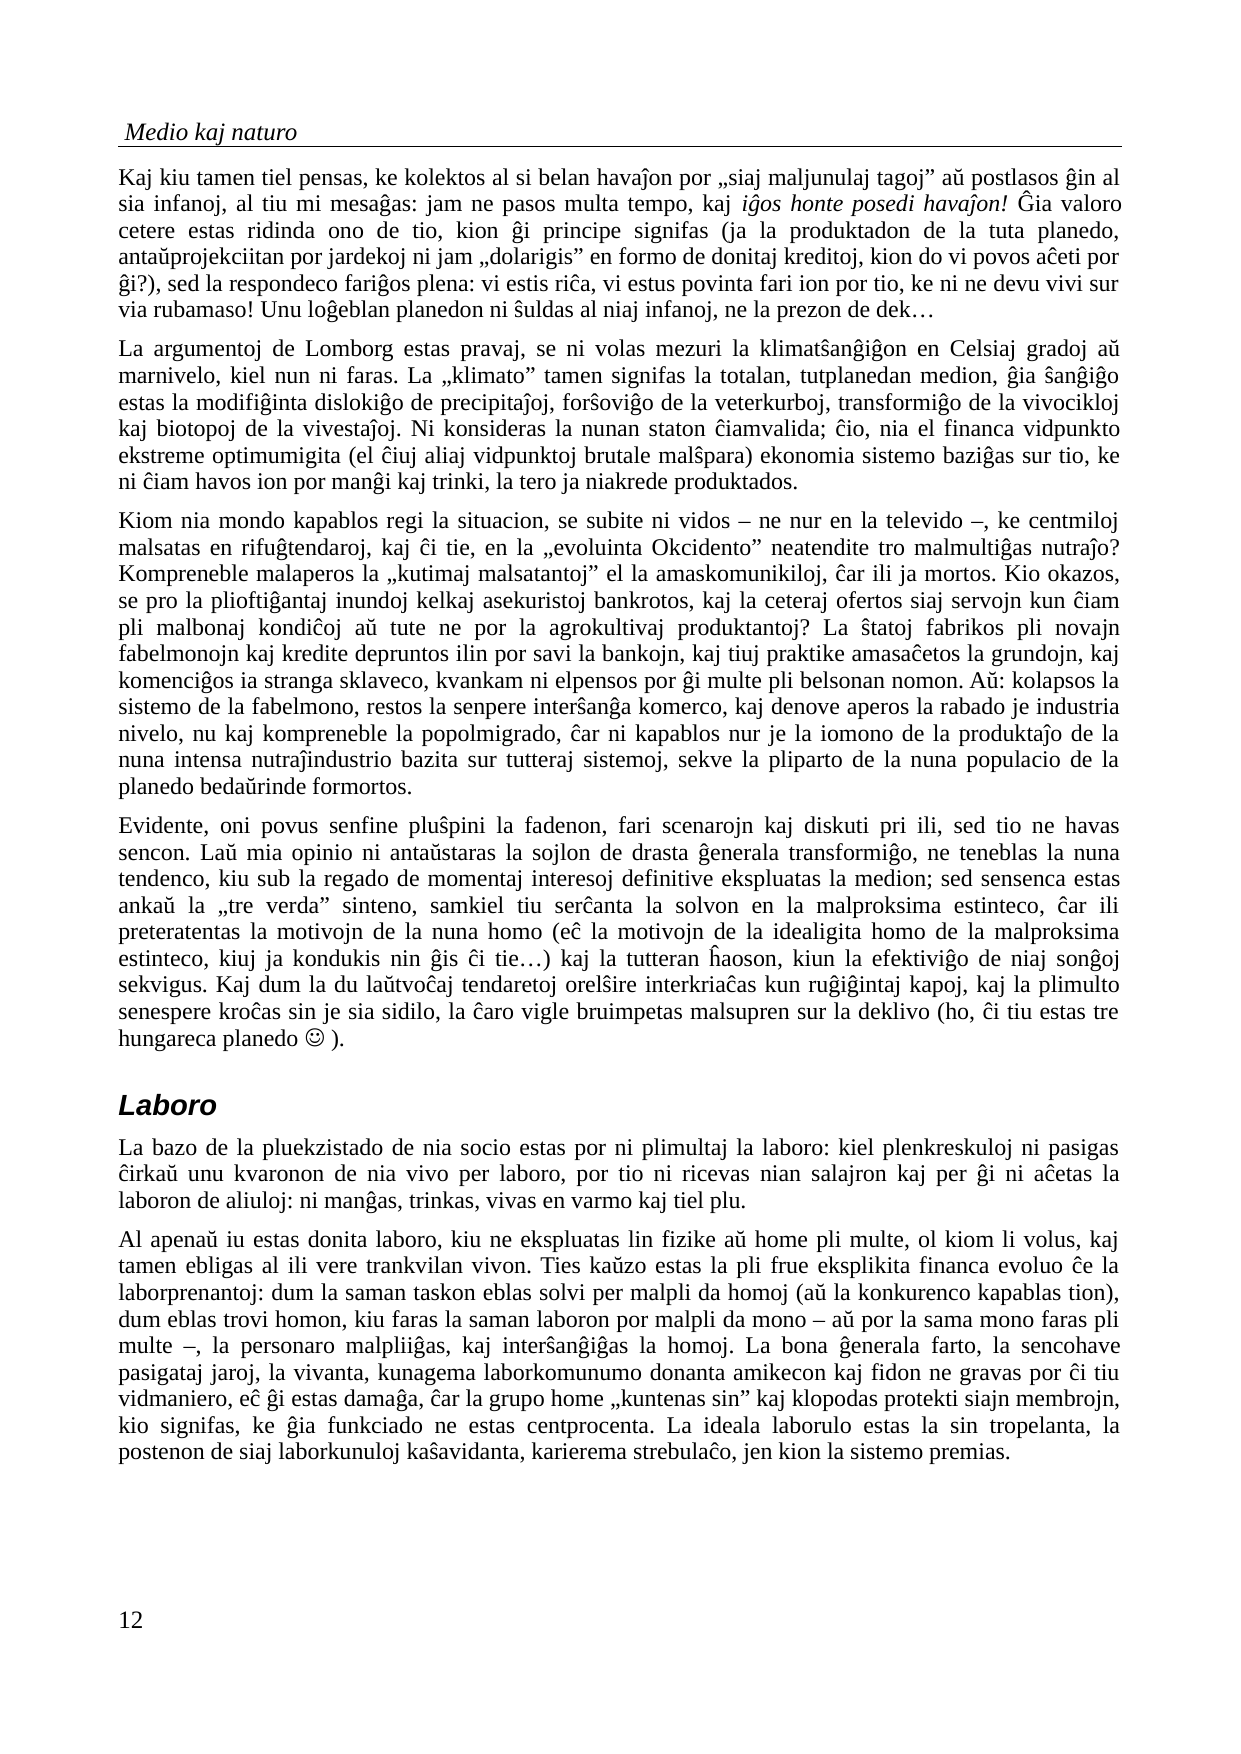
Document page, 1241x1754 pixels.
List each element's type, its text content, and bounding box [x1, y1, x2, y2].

text Al apenaŭ iu estas donita laboro, kiu ne ekspluatas lin fizike aŭ home pli multe, ol kiom li volus, kaj tamen ebligas al ili vere trankvilan vivon. Ties kaŭzo estas la pli frue eksplikita financa evoluo ĉe la laborprenantoj: dum la saman taskon eblas solvi per malpli da homoj (aŭ la konkurenco kapablas tion), dum eblas trovi homon, kiu faras la saman laboron por malpli da mono – aŭ por la sama mono faras pli multe –, la personaro malpliiĝas, kaj interŝanĝiĝas la homoj. La bona ĝenerala farto, la sencohave pasigataj jaroj, la vivanta, kunagema laborkomunumo donanta amikecon kaj fidon ne gravas por ĉi tiu vidmaniero, eĉ ĝi estas damaĝa, ĉar la grupo home „kuntenas sin” kaj klopodas protekti siajn membrojn, kio signifas, ke ĝia funkciado ne estas centprocenta. La ideala laborulo estas la sin tropelanta, la postenon de siaj laborkunuloj kaŝavidanta, karierema strebulaĉo, jen kion la sistemo premias. [118, 1226, 1122, 1465]
text La bazo de la pluekzistado de nia socio estas por ni plimultaj la laboro: kiel plenkreskuloj ni pasigas ĉirkaŭ unu kvaronon de nia vivo per laboro, por tio ni ricevas nian salajron kaj per ĝi ni aĉetas la laboron de aliuloj: ni manĝas, trinkas, vivas en varmo kaj tiel plu. [118, 1134, 1122, 1213]
text Evidente, oni povus senfine pluŝpini la fadenon, fari scenarojn kaj diskuti pri ili, sed tio ne havas sencon. Laŭ mia opinio ni antaŭstaras la sojlon de drasta ĝenerala transformiĝo, ne teneblas la nuna tendenco, kiu sub la regado de momentaj interesoj definitive ekspluatas la medion; sed sensenca estas ankaŭ la „tre verda” sinteno, samkiel tiu serĉanta la solvon en la malproksima estinteco, ĉar ili preteratentas la motivojn de la nuna homo (eĉ la motivojn de la idealigita homo de la malproksima estinteco, kiuj ja kondukis nin ĝis ĉi tie…) kaj la tutteran ĥaoson, kiun la efektiviĝo de niaj sonĝoj sekvigus. Kaj dum la du laŭtvoĉaj tendaretoj orelŝire interkriaĉas kun ruĝiĝintaj kapoj, kaj la plimulto senespere kroĉas sin je sia sidilo, la ĉaro vigle bruimpetas malsupren sur la deklivo (ho, ĉi tiu estas tre hungareca planedo  ). [118, 812, 1122, 1051]
text La argumentoj de Lomborg estas pravaj, se ni volas mezuri la klimatŝanĝiĝon en Celsiaj gradoj aŭ marnivelo, kiel nun ni faras. La „klimato” tamen signifas la totalan, tutplanedan medion, ĝia ŝanĝiĝo estas la modifiĝinta dislokiĝo de precipitaĵoj, forŝoviĝo de la veterkurboj, transformiĝo de la vivocikloj kaj biotopoj de la vivestaĵoj. Ni konsideras la nunan staton ĉiamvalida; ĉio, nia el financa vidpunkto ekstreme optimumigita (el ĉiuj aliaj vidpunktoj brutale malŝpara) ekonomia sistemo baziĝas sur tio, ke ni ĉiam havos ion por manĝi kaj trinki, la tero ja niakrede produktados. [118, 336, 1122, 495]
subtitle Laboro [118, 1089, 1122, 1121]
text Kiom nia mondo kapablos regi la situacion, se subite ni vidos – ne nur en la televido –, ke centmiloj malsatas en rifuĝtendaroj, kaj ĉi tie, en la „evoluinta Okcidento” neatendite tro malmultiĝas nutraĵo? Kompreneble malaperos la „kutimaj malsatantoj” el la amaskomunikiloj, ĉar ili ja mortos. Kio okazos, se pro la plioftiĝantaj inundoj kelkaj asekuristoj bankrotos, kaj la ceteraj ofertos siaj servojn kun ĉiam pli malbonaj kondiĉoj aŭ tute ne por la agrokultivaj produktantoj? La ŝtatoj fabrikos pli novajn fabelmonojn kaj kredite depruntos ilin por savi la bankojn, kaj tiuj praktike amasaĉetos la grundojn, kaj komenciĝos ia stranga sklaveco, kvankam ni elpensos por ĝi multe pli belsonan nomon. Aŭ: kolapsos la sistemo de la fabelmono, restos la senpere interŝanĝa komerco, kaj denove aperos la rabado je industria nivelo, nu kaj kompreneble la popolmigrado, ĉar ni kapablos nur je la iomono de la produktaĵo de la nuna intensa nutraĵindustrio bazita sur tutteraj sistemoj, sekve la pliparto de la nuna populacio de la planedo bedaŭrinde formortos. [118, 507, 1122, 799]
text Kaj kiu tamen tiel pensas, ke kolektos al si belan havaĵon por „siaj maljunulaj tagoj” aŭ postlasos ĝin al sia infanoj, al tiu mi mesaĝas: jam ne pasos multa tempo, kaj iĝos honte posedi havaĵon! Ĝia valoro cetere estas ridinda ono de tio, kion ĝi principe signifas (ja la produktadon de la tuta planedo, antaŭprojekciitan por jardekoj ni jam „dolarigis” en formo de donitaj kreditoj, kion do vi povos aĉeti por ĝi?), sed la respondeco fariĝos plena: vi estis riĉa, vi estus povinta fari ion por tio, ke ni ne devu vivi sur via rubamaso! Unu loĝeblan planedon ni ŝuldas al niaj infanoj, ne la prezon de dek… [118, 164, 1122, 323]
